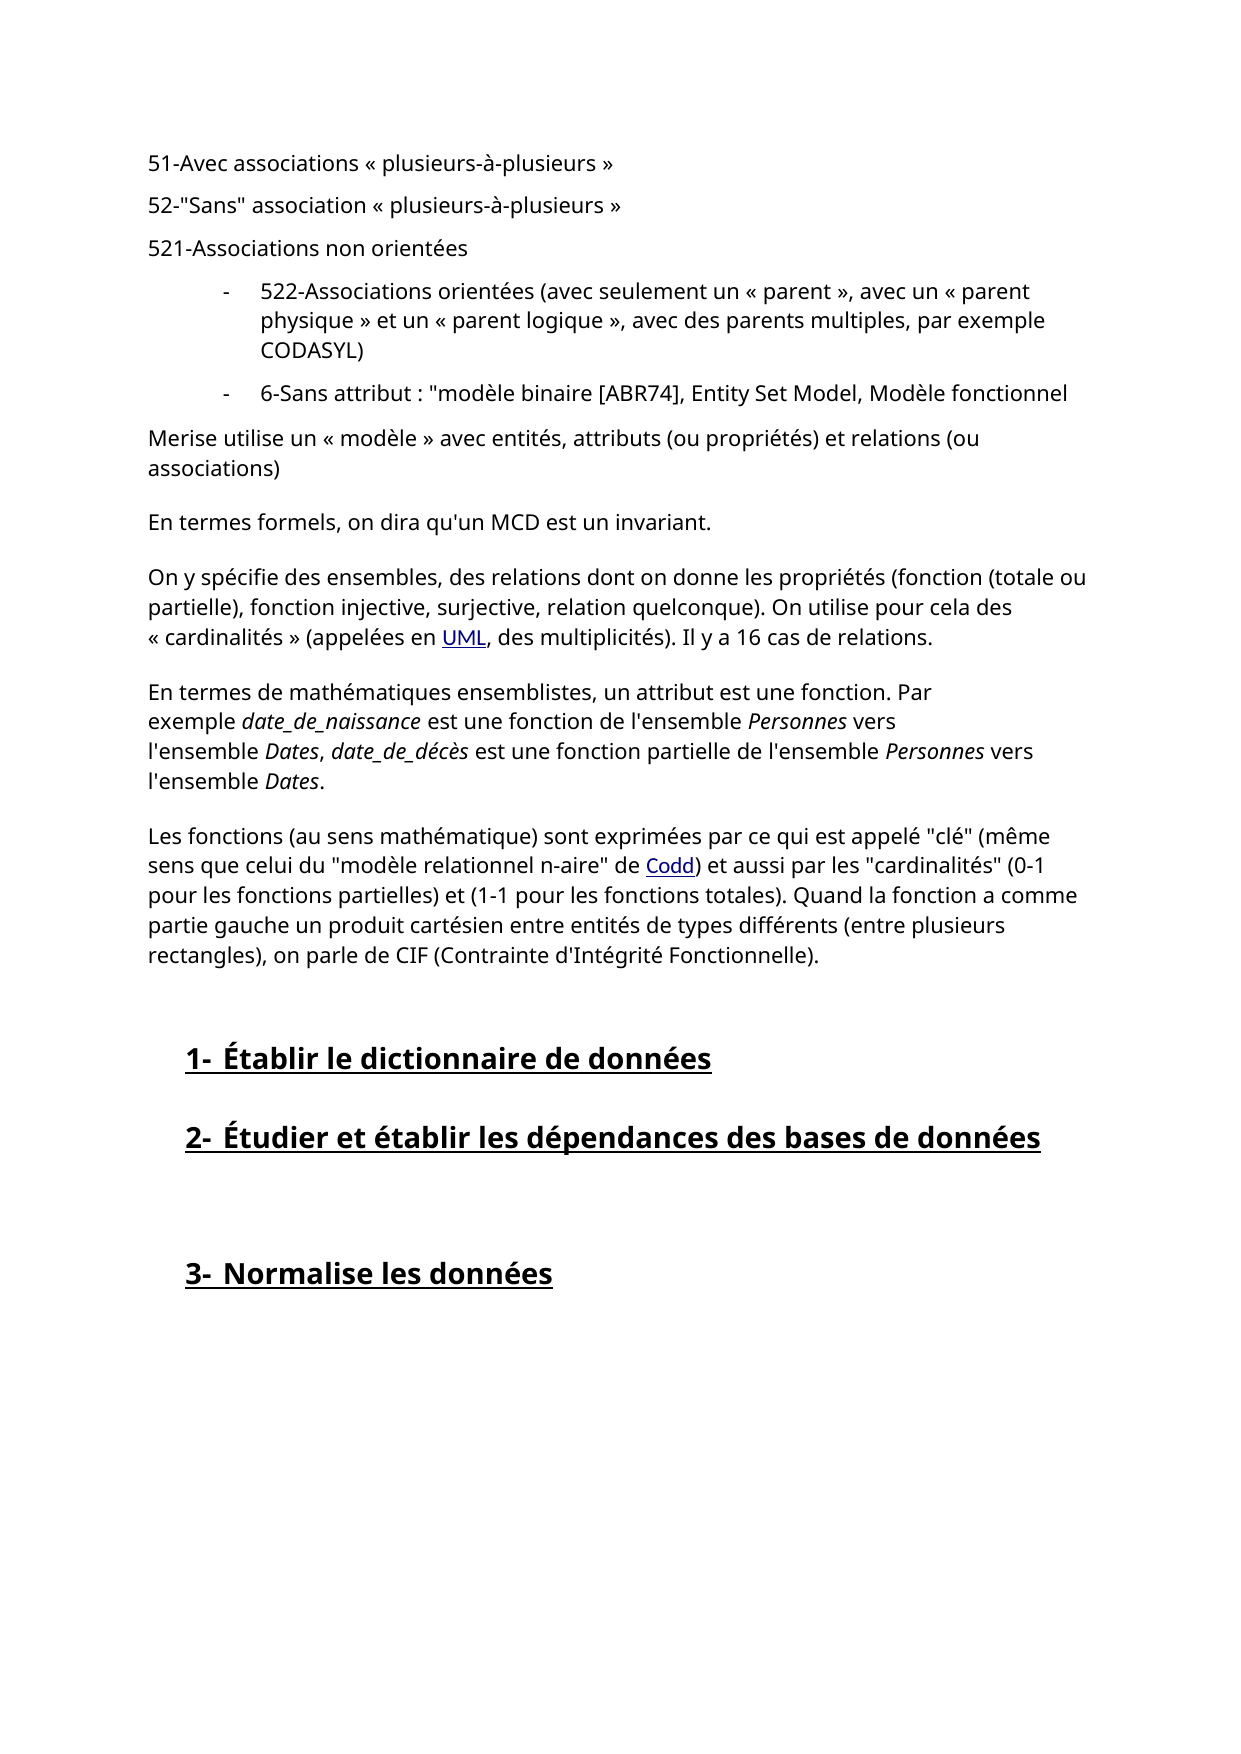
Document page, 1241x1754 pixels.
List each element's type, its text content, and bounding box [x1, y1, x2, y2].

list Établir le dictionnaire de données [185, 1038, 1093, 1078]
text 51-Avec associations « plusieurs-à-plusieurs » [148, 148, 1093, 177]
list Normalise les données [185, 1253, 1093, 1293]
list Étudier et établir les dépendances des bases de données [185, 1118, 1093, 1157]
text 52-"Sans" association « plusieurs-à-plusieurs » [148, 190, 1093, 220]
text Merise utilise un « modèle » avec entités, attributs (ou propriétés) et relations (ou associations) [148, 423, 1093, 482]
text En termes formels, on dira qu'un MCD est un invariant. [148, 507, 1093, 537]
list 6-Sans attribut : "modèle binaire [ABR74], Entity Set Model, Modèle fonctionnel [223, 378, 1093, 408]
list 522-Associations orientées (avec seulement un « parent », avec un « parent physique » et un « parent logique », avec des parents multiples, par exemple CODASYL) [223, 276, 1093, 365]
text On y spécifie des ensembles, des relations dont on donne les propriétés (fonction (totale ou partielle), fonction injective, surjective, relation quelconque). On utilise pour cela des « cardinalités » (appelées en UML, des multiplicités). Il y a 16 cas de relations. [148, 562, 1093, 652]
text Les fonctions (au sens mathématique) sont exprimées par ce qui est appelé "clé" (même sens que celui du "modèle relationnel n-aire" de Codd) et aussi par les "cardinalités" (0-1 pour les fonctions partielles) et (1-1 pour les fonctions totales). Quand la fonction a comme partie gauche un produit cartésien entre entités de types différents (entre plusieurs rectangles), on parle de CIF (Contrainte d'Intégrité Fonctionnelle). [148, 821, 1093, 970]
text 521-Associations non orientées [148, 233, 1093, 263]
text En termes de mathématiques ensemblistes, un attribut est une fonction. Par exemple date_de_naissance est une fonction de l'ensemble Personnes vers l'ensemble Dates, date_de_décès est une fonction partielle de l'ensemble Personnes vers l'ensemble Dates. [148, 677, 1093, 796]
